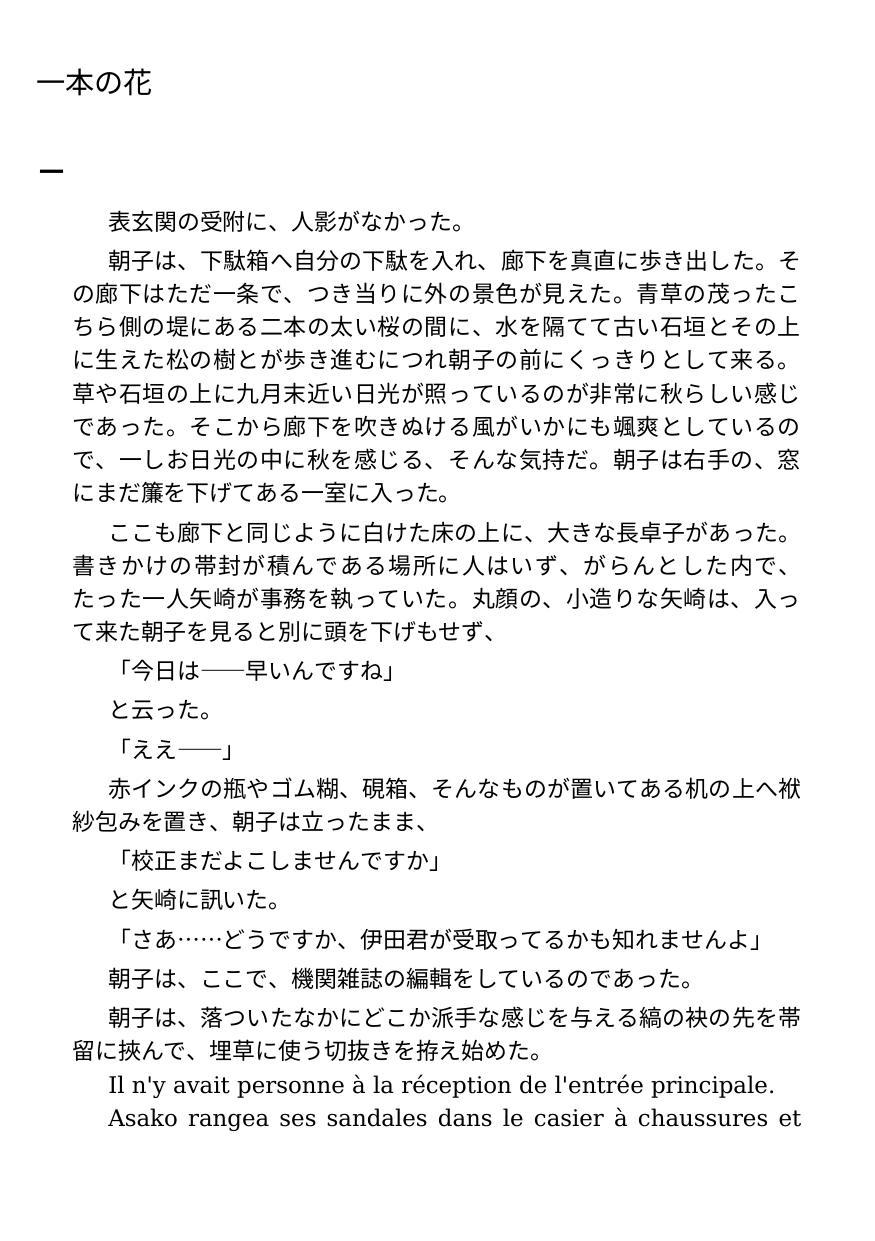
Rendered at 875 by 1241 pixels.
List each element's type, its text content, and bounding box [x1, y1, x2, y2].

text 赤インクの瓶やゴム糊、硯箱、そんなものが置いてある机の上へ袱紗包みを置き、朝子は立ったまま、 [72, 771, 802, 837]
text 朝子は、下駄箱へ自分の下駄を入れ、廊下を真直に歩き出した。その廊下はただ一条で、つき当りに外の景色が見えた。青草の茂ったこちら側の堤にある二本の太い桜の間に、水を隔てて古い石垣とその上に生えた松の樹とが歩き進むにつれ朝子の前にくっきりとして来る。草や石垣の上に九月末近い日光が照っているのが非常に秋らしい感じであった。そこから廊下を吹きぬける風がいかにも颯爽としているので、一しお日光の中に秋を感じる、そんな気持だ。朝子は右手の、窓にまだ簾を下げてある一室に入った。 [72, 243, 802, 508]
text 「校正まだよこしませんですか」 [72, 843, 802, 876]
text 「今日は――早いんですね」 [72, 653, 802, 686]
text と云った。 [72, 692, 802, 726]
text 表玄関の受附に、人影がなかった。 [72, 203, 802, 237]
text と矢崎に訊いた。 [72, 882, 802, 916]
subtitle 一本の花 [36, 60, 838, 102]
text Il n'y avait personne à la réception de l'entrée principale. [72, 1072, 802, 1099]
text 朝子は、落ついたなかにどこか派手な感じを与える縞の袂の先を帯留に挾んで、埋草に使う切抜きを拵え始めた。 [72, 1000, 802, 1066]
subtitle 一 [36, 149, 838, 192]
text Asako rangea ses sandales dans le casier à chaussures et [72, 1105, 802, 1131]
text 朝子は、ここで、機関雑誌の編輯をしているのであった。 [72, 961, 802, 994]
text 「ええ――」 [72, 732, 802, 765]
text 「さあ……どうですか、伊田君が受取ってるかも知れませんよ」 [72, 921, 802, 955]
text ここも廊下と同じように白けた床の上に、大きな長卓子があった。書きかけの帯封が積んである場所に人はいず、がらんとした内で、たった一人矢崎が事務を執っていた。丸顔の、小造りな矢崎は、入って来た朝子を見ると別に頭を下げもせず、 [72, 514, 802, 647]
